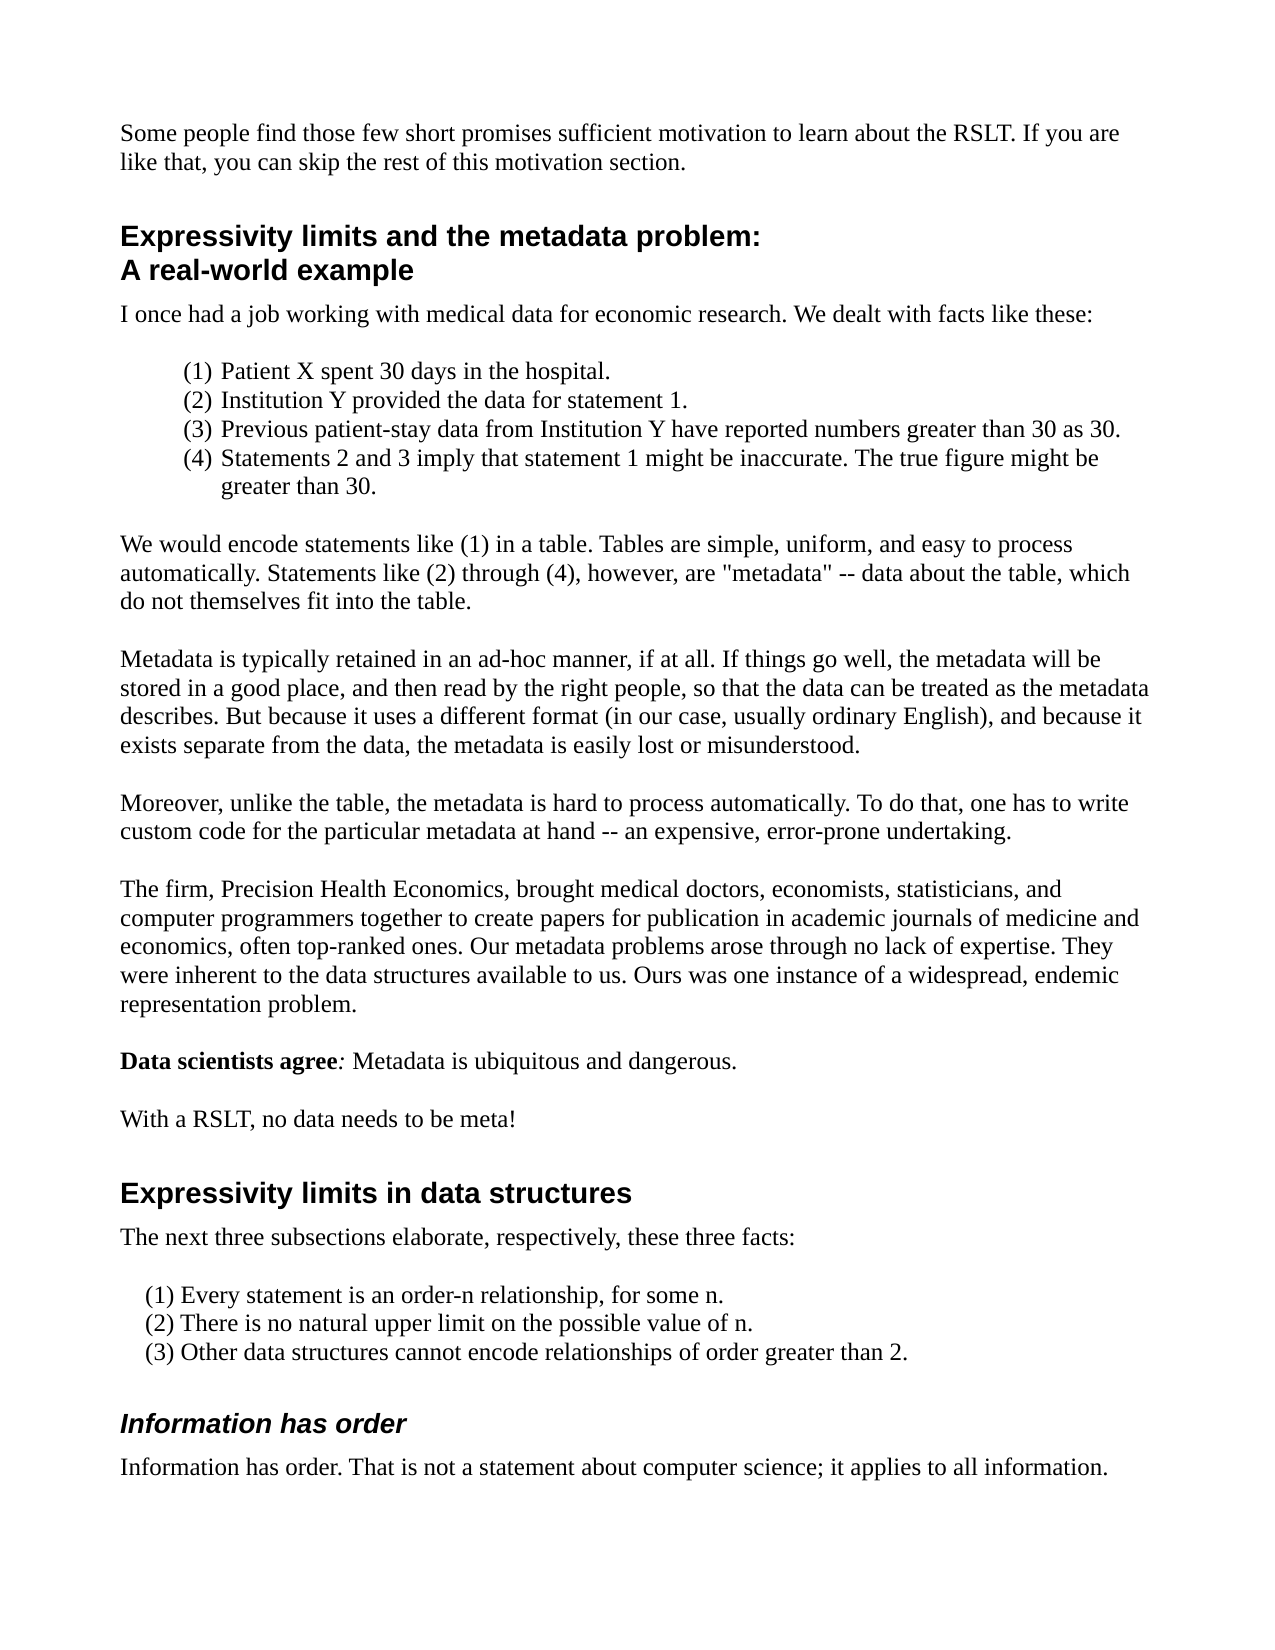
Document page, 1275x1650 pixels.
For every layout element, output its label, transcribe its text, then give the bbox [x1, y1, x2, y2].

list Patient X spent 30 days in the hospital. [183, 356, 1155, 385]
text Moreover, unlike the table, the metadata is hard to process automatically. To do that, one has to write custom code for the particular metadata at hand -- an expensive, error-prone undertaking. [120, 788, 1155, 845]
subtitle Expressivity limits in data structures [120, 1176, 1155, 1210]
text (2) There is no natural upper limit on the possible value of n. [120, 1308, 1155, 1337]
text We would encode statements like (1) in a table. Tables are simple, uniform, and easy to process automatically. Statements like (2) through (4), however, are "metadata" -- data about the table, which do not themselves fit into the table. [120, 529, 1155, 615]
text The next three subsections elaborate, respectively, these three facts: [120, 1222, 1155, 1251]
text Information has order. That is not a statement about computer science; it applies to all information. [120, 1452, 1155, 1480]
text (3) Other data structures cannot encode relationships of order greater than 2. [120, 1337, 1155, 1366]
text With a RSLT, no data needs to be meta! [120, 1104, 1155, 1133]
text Some people find those few short promises sufficient motivation to learn about the RSLT. If you are like that, you can skip the rest of this motivation section. [120, 118, 1155, 176]
text The firm, Precision Health Economics, brought medical doctors, economists, statisticians, and computer programmers together to create papers for publication in academic journals of medicine and economics, often top-ranked ones. Our metadata problems arose through no lack of expertise. They were inherent to the data structures available to us. Ours was one instance of a widespread, endemic representation problem. [120, 874, 1155, 1018]
subtitle Expressivity limits and the metadata problem: A real-world example [120, 219, 1155, 286]
list Institution Y provided the data for statement 1. [183, 385, 1155, 414]
text (1) Every statement is an order-n relationship, for some n. [120, 1280, 1155, 1308]
list Statements 2 and 3 imply that statement 1 might be inaccurate. The true figure might be greater than 30. [183, 443, 1155, 500]
text I once had a job working with medical data for economic research. We dealt with facts like these: [120, 299, 1155, 328]
text Data scientists agree: Metadata is ubiquitous and dangerous. [120, 1046, 1155, 1075]
text Metadata is typically retained in an ad-hoc manner, if at all. If things go well, the metadata will be stored in a good place, and then read by the right people, so that the data can be treated as the metadata describes. But because it uses a different format (in our case, usually ordinary English), and because it exists separate from the data, the metadata is easily lost or misunderstood. [120, 644, 1155, 759]
subtitle Information has order [120, 1407, 1155, 1439]
list Previous patient-stay data from Institution Y have reported numbers greater than 30 as 30. [183, 414, 1155, 443]
